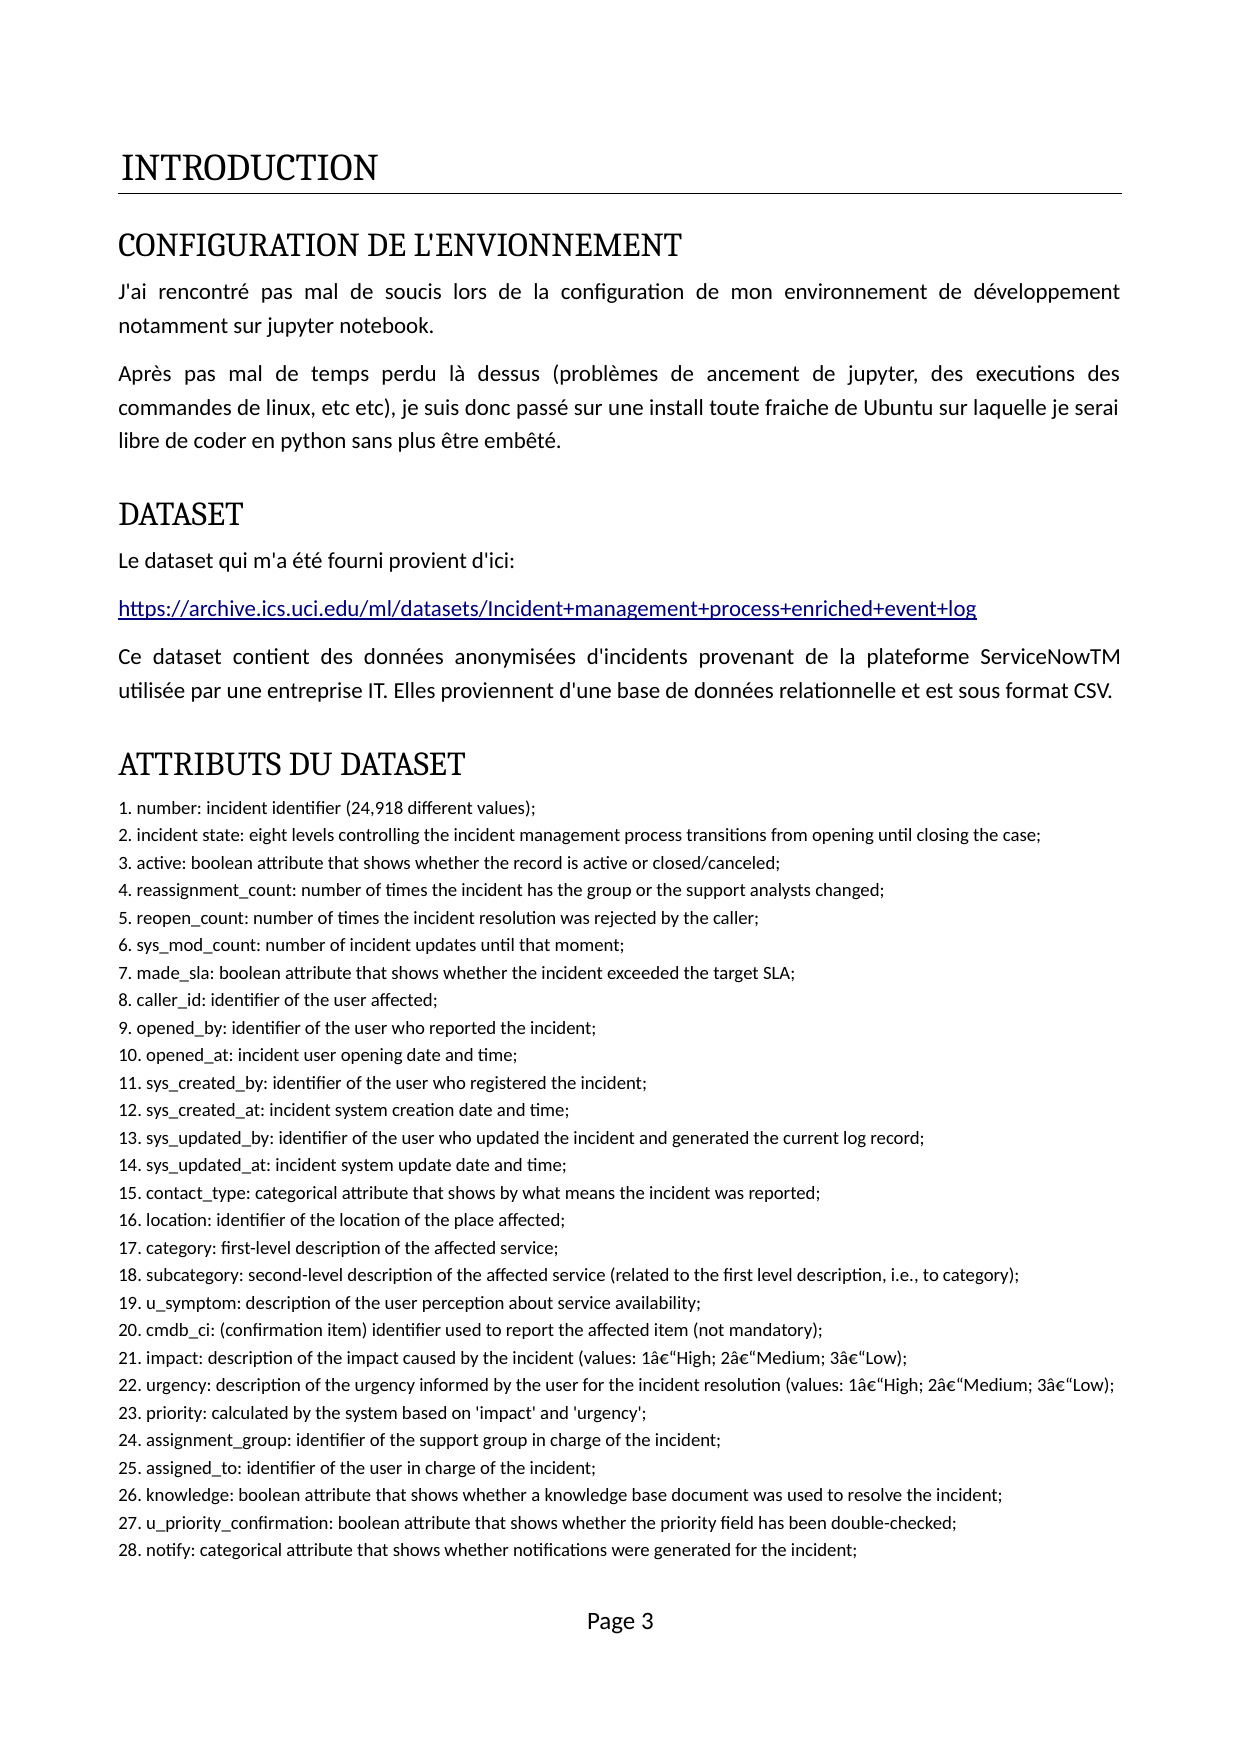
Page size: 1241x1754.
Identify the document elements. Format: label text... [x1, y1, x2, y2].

text 1. number: incident identifier (24,918 different values); 2. incident state: eight levels controlling the incident management process transitions from opening until closing the case; 3. active: boolean attribute that shows whether the record is active or closed/canceled; 4. reassignment_count: number of times the incident has the group or the support analysts changed; 5. reopen_count: number of times the incident resolution was rejected by the caller; 6. sys_mod_count: number of incident updates until that moment; 7. made_sla: boolean attribute that shows whether the incident exceeded the target SLA; 8. caller_id: identifier of the user affected; 9. opened_by: identifier of the user who reported the incident; 10. opened_at: incident user opening date and time; 11. sys_created_by: identifier of the user who registered the incident; 12. sys_created_at: incident system creation date and time; 13. sys_updated_by: identifier of the user who updated the incident and generated the current log record; 14. sys_updated_at: incident system update date and time; 15. contact_type: categorical attribute that shows by what means the incident was reported; 16. location: identifier of the location of the place affected; 17. category: first-level description of the affected service; 18. subcategory: second-level description of the affected service (related to the first level description, i.e., to category); 19. u_symptom: description of the user perception about service availability; 20. cmdb_ci: (confirmation item) identifier used to report the affected item (not mandatory); 21. impact: description of the impact caused by the incident (values: 1â€“High; 2â€“Medium; 3â€“Low); 22. urgency: description of the urgency informed by the user for the incident resolution (values: 1â€“High; 2â€“Medium; 3â€“Low); 23. priority: calculated by the system based on 'impact' and 'urgency'; 24. assignment_group: identifier of the support group in charge of the incident; 25. assigned_to: identifier of the user in charge of the incident; 26. knowledge: boolean attribute that shows whether a knowledge base document was used to resolve the incident; 27. u_priority_confirmation: boolean attribute that shows whether the priority field has been double-checked; 28. notify: categorical attribute that shows whether notifications were generated for the incident; [118, 796, 1122, 1561]
subtitle Dataset [118, 495, 1122, 534]
subtitle Configuration de l'envionnement [118, 226, 1122, 265]
subtitle Attributs du dataset [118, 745, 1122, 783]
text Le dataset qui m'a été fourni provient d'ici: [118, 546, 1122, 574]
subtitle Introduction [118, 143, 1122, 193]
text Ce dataset contient des données anonymisées d'incidents provenant de la plateforme ServiceNowTM utilisée par une entreprise IT. Elles proviennent d'une base de données relationnelle et est sous format CSV. [118, 642, 1122, 704]
text https://archive.ics.uci.edu/ml/datasets/Incident+management+process+enriched+event+log [118, 594, 1122, 622]
text J'ai rencontré pas mal de soucis lors de la configuration de mon environnement de développement notamment sur jupyter notebook. [118, 277, 1122, 339]
text Après pas mal de temps perdu là dessus (problèmes de ancement de jupyter, des executions des commandes de linux, etc etc), je suis donc passé sur une install toute fraiche de Ubuntu sur laquelle je serai libre de coder en python sans plus être embêté. [118, 359, 1122, 454]
